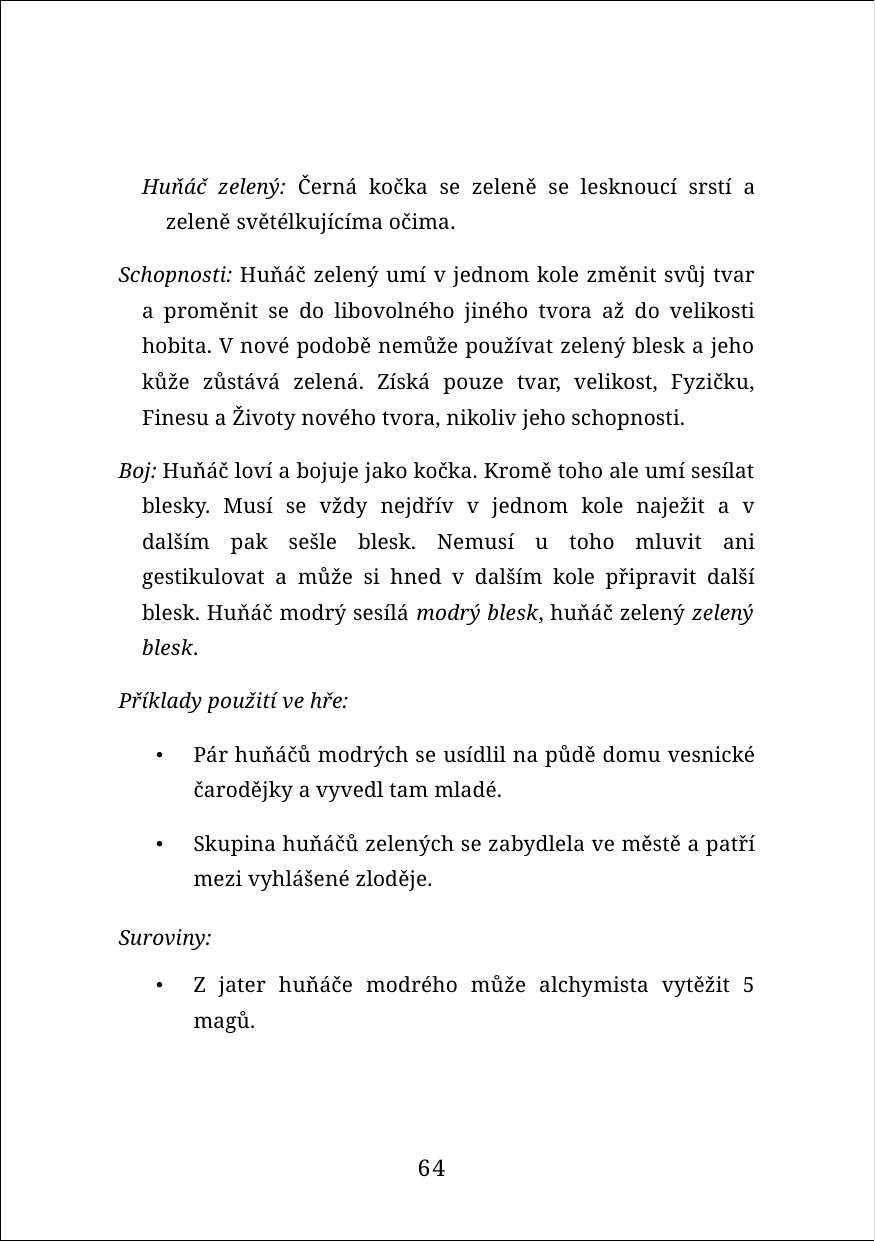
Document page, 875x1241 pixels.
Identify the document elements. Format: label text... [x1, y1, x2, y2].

list Pár huňáčů modrých se usídlil na půdě domu vesnické čarodějky a vyvedl tam mladé. [156, 740, 756, 804]
text Schopnosti: Huňáč zelený umí v jednom kole změnit svůj tvar a proměnit se do libovolného jiného tvora až do velikosti hobita. V nové podobě nemůže používat zelený blesk a jeho kůže zůstává zelená. Získá pouze tvar, velikost, Fyzičku, Finesu a Životy nového tvora, nikoliv jeho schopnosti. [118, 261, 756, 431]
text Boj: Huňáč loví a bojuje jako kočka. Kromě toho ale umí sesílat blesky. Musí se vždy nejdřív v jednom kole naježit a v dalším pak sešle blesk. Nemusí u toho mluvit ani gestikulovat a může si hned v dalším kole připravit další blesk. Huňáč modrý sesílá modrý blesk, huňáč zelený zelený blesk. [118, 456, 756, 662]
text Příklady použití ve hře: [118, 687, 756, 715]
list Z jater huňáče modrého může alchymista vytěžit 5 magů. [156, 971, 756, 1034]
text Suroviny: [118, 923, 756, 952]
list Skupina huňáčů zelených se zabydlela ve městě a patří mezi vyhlášené zloděje. [156, 829, 756, 893]
text Huňáč zelený: Černá kočka se zeleně se lesknoucí srstí a zeleně světélkujícíma očima. [142, 172, 756, 236]
